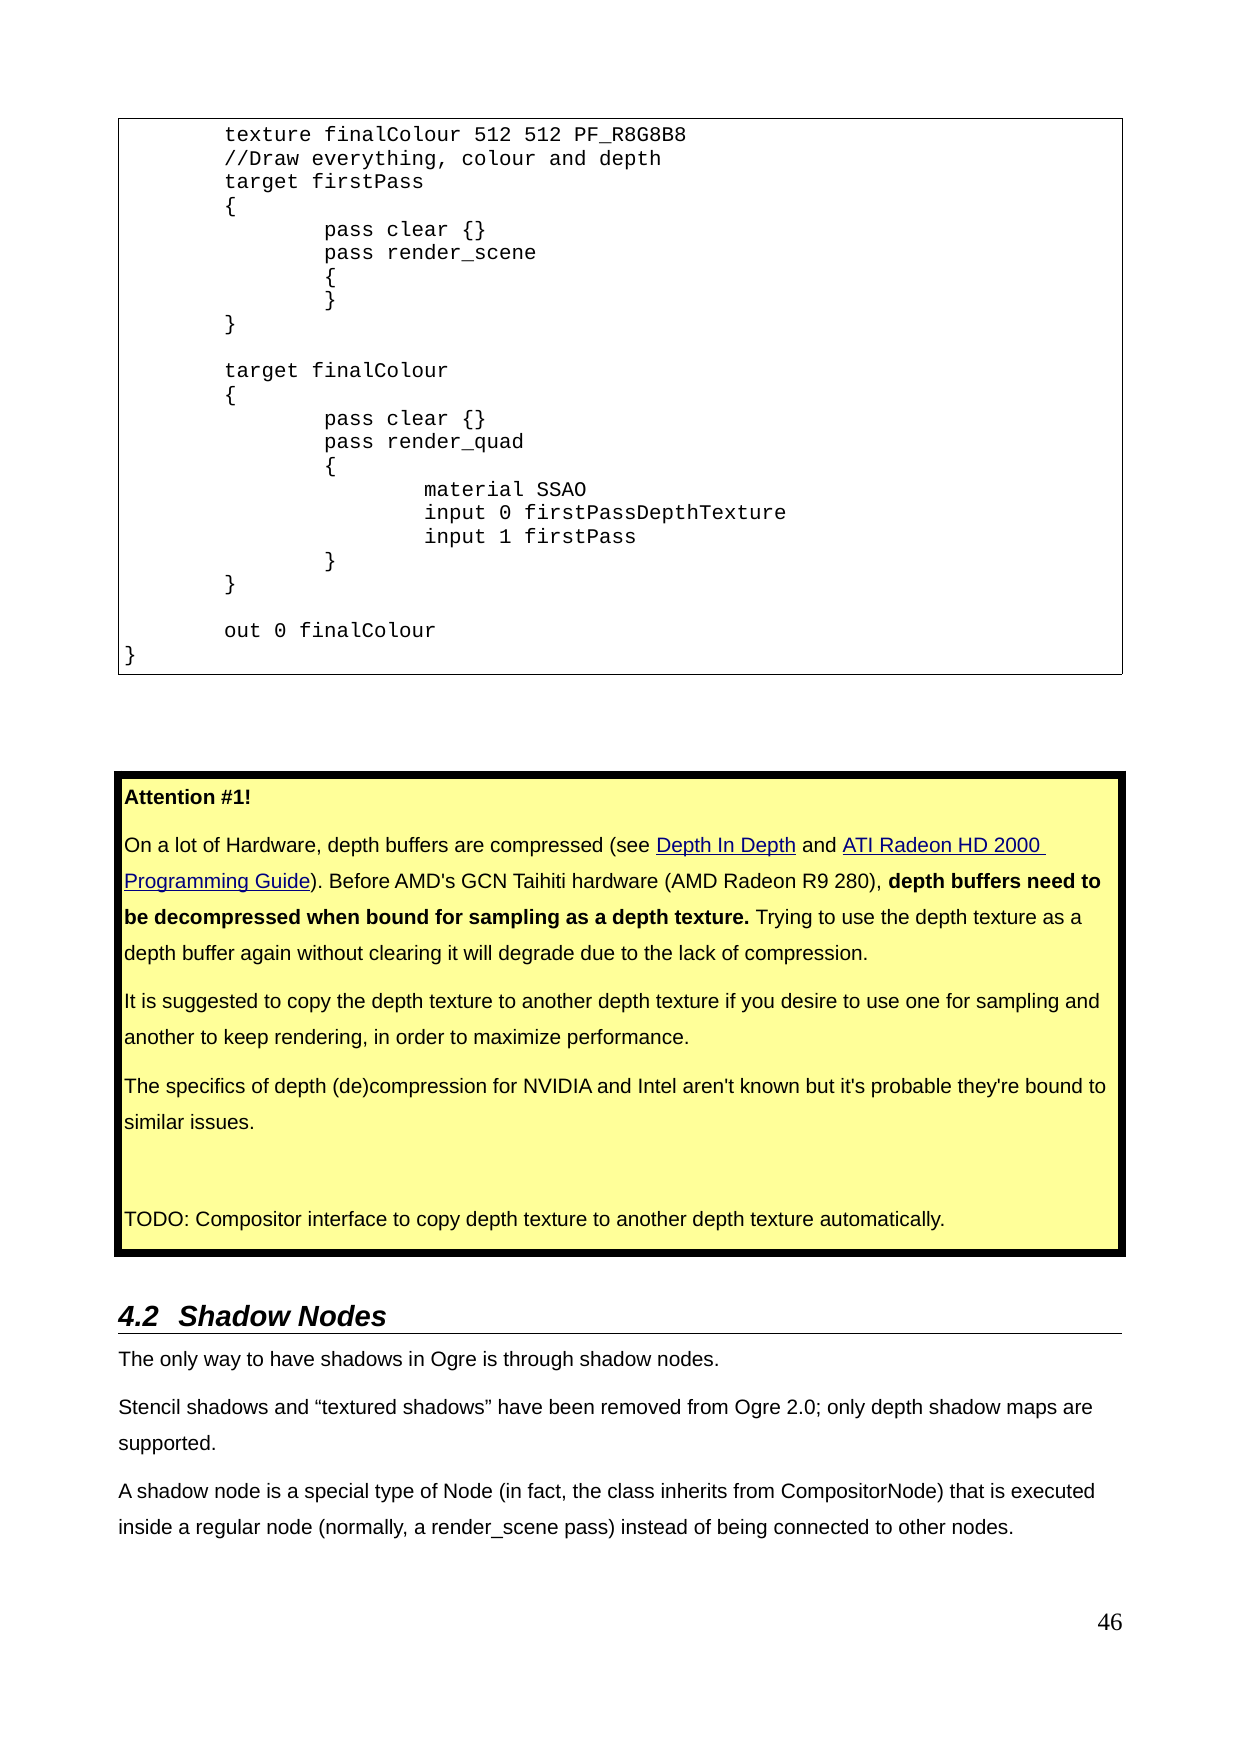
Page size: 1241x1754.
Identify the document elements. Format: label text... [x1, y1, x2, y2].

table_header Attention #1! On a lot of Hardware, depth buffers are compressed (see Depth In Depth and ATI Radeon HD 2000 Programming Guide). Before AMD's GCN Taihiti hardware (AMD Radeon R9 280), depth buffers need to be decompressed when bound for sampling as a depth texture. Trying to use the depth texture as a depth buffer again without clearing it will degrade due to the lack of compression. It is suggested to copy the depth texture to another depth texture if you desire to use one for sampling and another to keep rendering, in order to maximize performance. The specifics of depth (de)compression for NVIDIA and Intel aren't known but it's probable they're bound to similar issues. TODO: Compositor interface to copy depth texture to another depth texture automatically. [122, 779, 1118, 1249]
table_header texture finalColour 512 512 PF_R8G8B8 //Draw everything, colour and depth target firstPass { pass clear {} pass render_scene { } } target finalColour { pass clear {} pass render_quad { material SSAO input 0 firstPassDepthTexture input 1 firstPass } } out 0 finalColour } [119, 119, 1122, 673]
text A shadow node is a special type of Node (in fact, the class inherits from CompositorNode) that is executed inside a regular node (normally, a render_scene pass) instead of being connected to other nodes. [118, 1479, 1122, 1539]
subtitle Shadow Nodes [118, 1299, 1122, 1333]
text The only way to have shadows in Ogre is through shadow nodes. [118, 1346, 1122, 1370]
text Stencil shadows and “textured shadows” have been removed from Ogre 2.0; only depth shadow maps are supported. [118, 1395, 1122, 1455]
